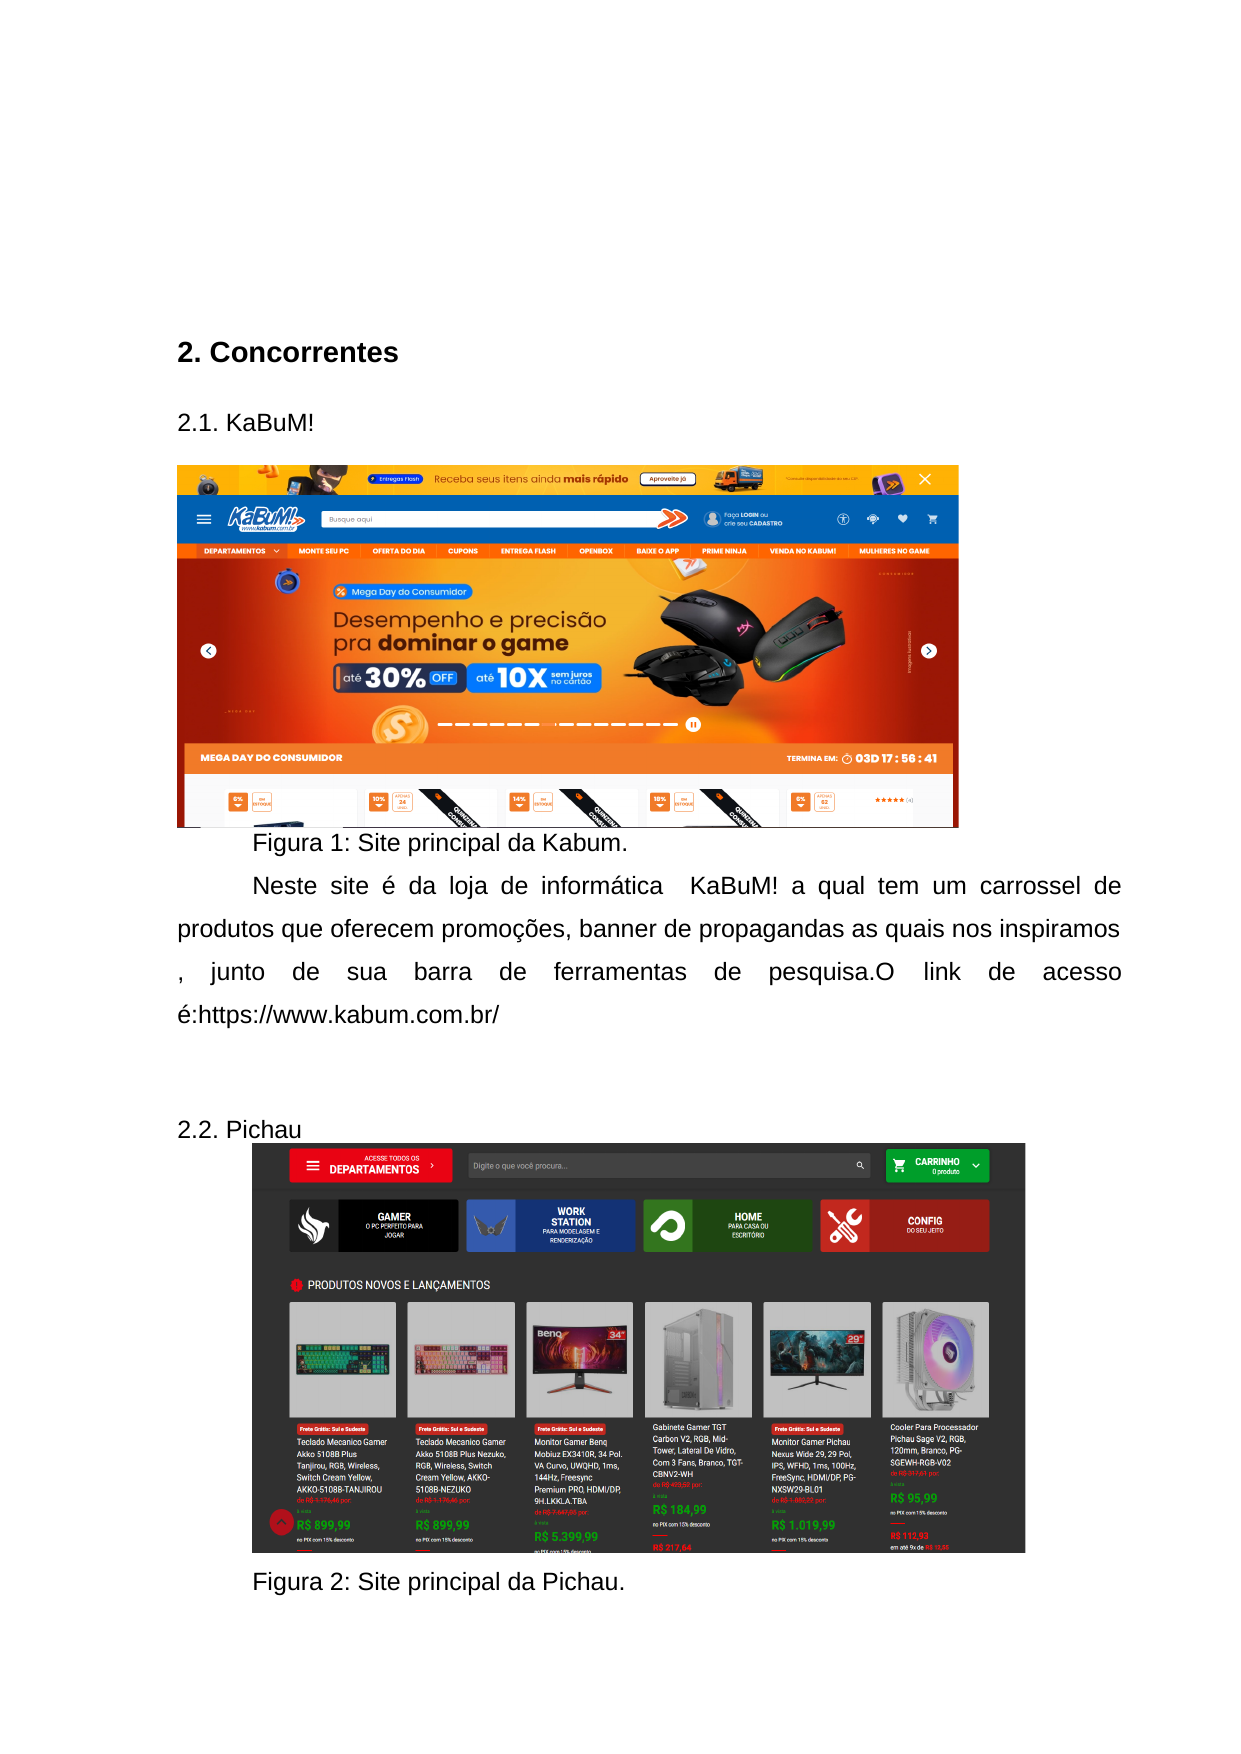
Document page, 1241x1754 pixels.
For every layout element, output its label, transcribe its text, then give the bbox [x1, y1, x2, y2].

picture [177, 465, 959, 828]
text Neste site é da loja de informática KaBuM! a qual tem um carrossel de produtos que oferecem promoções, banner de propagandas as quais nos inspiramos , junto de sua barra de ferramentas de pesquisa.O link de acesso é:https://www.kabum.com.br/ [177, 871, 1122, 1029]
text Figura 1: Site principal da Kabum. [177, 827, 1122, 856]
subtitle 2.2. Pichau [177, 1115, 1122, 1144]
text Figura 2: Site principal da Pichau. [177, 1567, 1122, 1596]
subtitle 2. Concorrentes [177, 335, 1122, 369]
subtitle 2.1. KaBuM! [177, 407, 1122, 436]
picture [252, 1143, 1026, 1553]
